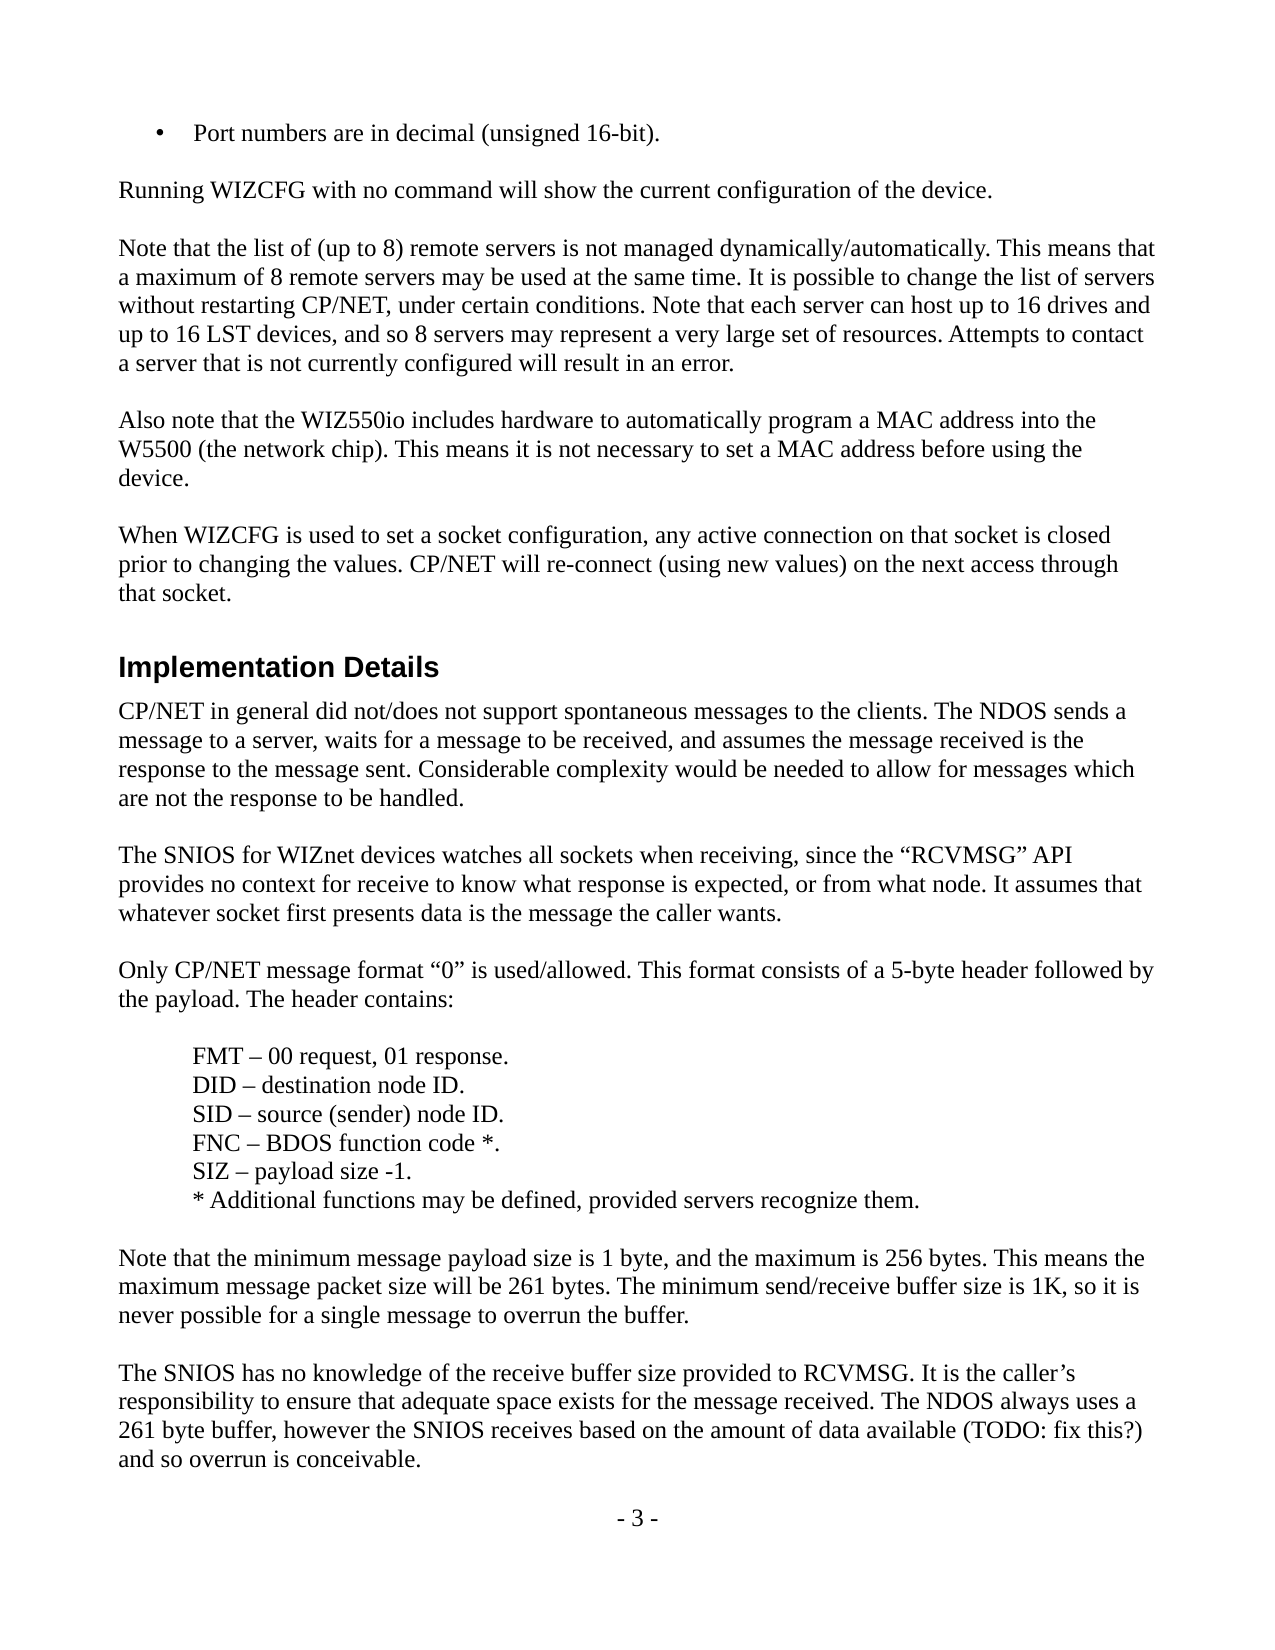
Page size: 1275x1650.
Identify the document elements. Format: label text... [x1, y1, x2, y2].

text CP/NET in general did not/does not support spontaneous messages to the clients. The NDOS sends a message to a server, waits for a message to be received, and assumes the message received is the response to the message sent. Considerable complexity would be needed to allow for messages which are not the response to be handled. [118, 696, 1157, 811]
text Note that the minimum message payload size is 1 byte, and the maximum is 256 bytes. This means the maximum message packet size will be 261 bytes. The minimum send/receive buffer size is 1K, so it is never possible for a single message to overrun the buffer. [118, 1243, 1157, 1329]
text SIZ – payload size -1. [192, 1156, 1157, 1185]
subtitle Implementation Details [118, 650, 1157, 684]
text Only CP/NET message format “0” is used/allowed. This format consists of a 5-byte header followed by the payload. The header contains: [118, 955, 1157, 1013]
text The SNIOS has no knowledge of the receive buffer size provided to RCVMSG. It is the caller’s responsibility to ensure that adequate space exists for the message received. The NDOS always uses a 261 byte buffer, however the SNIOS receives based on the amount of data available (TODO: fix this?) and so overrun is conceivable. [118, 1358, 1157, 1473]
text Running WIZCFG with no command will show the current configuration of the device. [118, 176, 1157, 204]
text DID – destination node ID. [192, 1070, 1157, 1099]
text Note that the list of (up to 8) remote servers is not managed dynamically/automatically. This means that a maximum of 8 remote servers may be used at the same time. It is possible to change the list of servers without restarting CP/NET, under certain conditions. Note that each server can host up to 16 drives and up to 16 LST devices, and so 8 servers may represent a very large set of resources. Attempts to contact a server that is not currently configured will result in an error. [118, 233, 1157, 377]
text The SNIOS for WIZnet devices watches all sockets when receiving, since the “RCVMSG” API provides no context for receive to know what response is expected, or from what node. It assumes that whatever socket first presents data is the message the caller wants. [118, 840, 1157, 926]
text FNC – BDOS function code *. [192, 1128, 1157, 1156]
text When WIZCFG is used to set a socket configuration, any active connection on that socket is closed prior to changing the values. CP/NET will re-connect (using new values) on the next access through that socket. [118, 521, 1157, 607]
text Also note that the WIZ550io includes hardware to automatically program a MAC address into the W5500 (the network chip). This means it is not necessary to set a MAC address before using the device. [118, 406, 1157, 492]
text SID – source (sender) node ID. [192, 1099, 1157, 1128]
list Port numbers are in decimal (unsigned 16-bit). [156, 118, 1157, 147]
text FMT – 00 request, 01 response. [192, 1041, 1157, 1070]
text * Additional functions may be defined, provided servers recognize them. [192, 1185, 1157, 1214]
